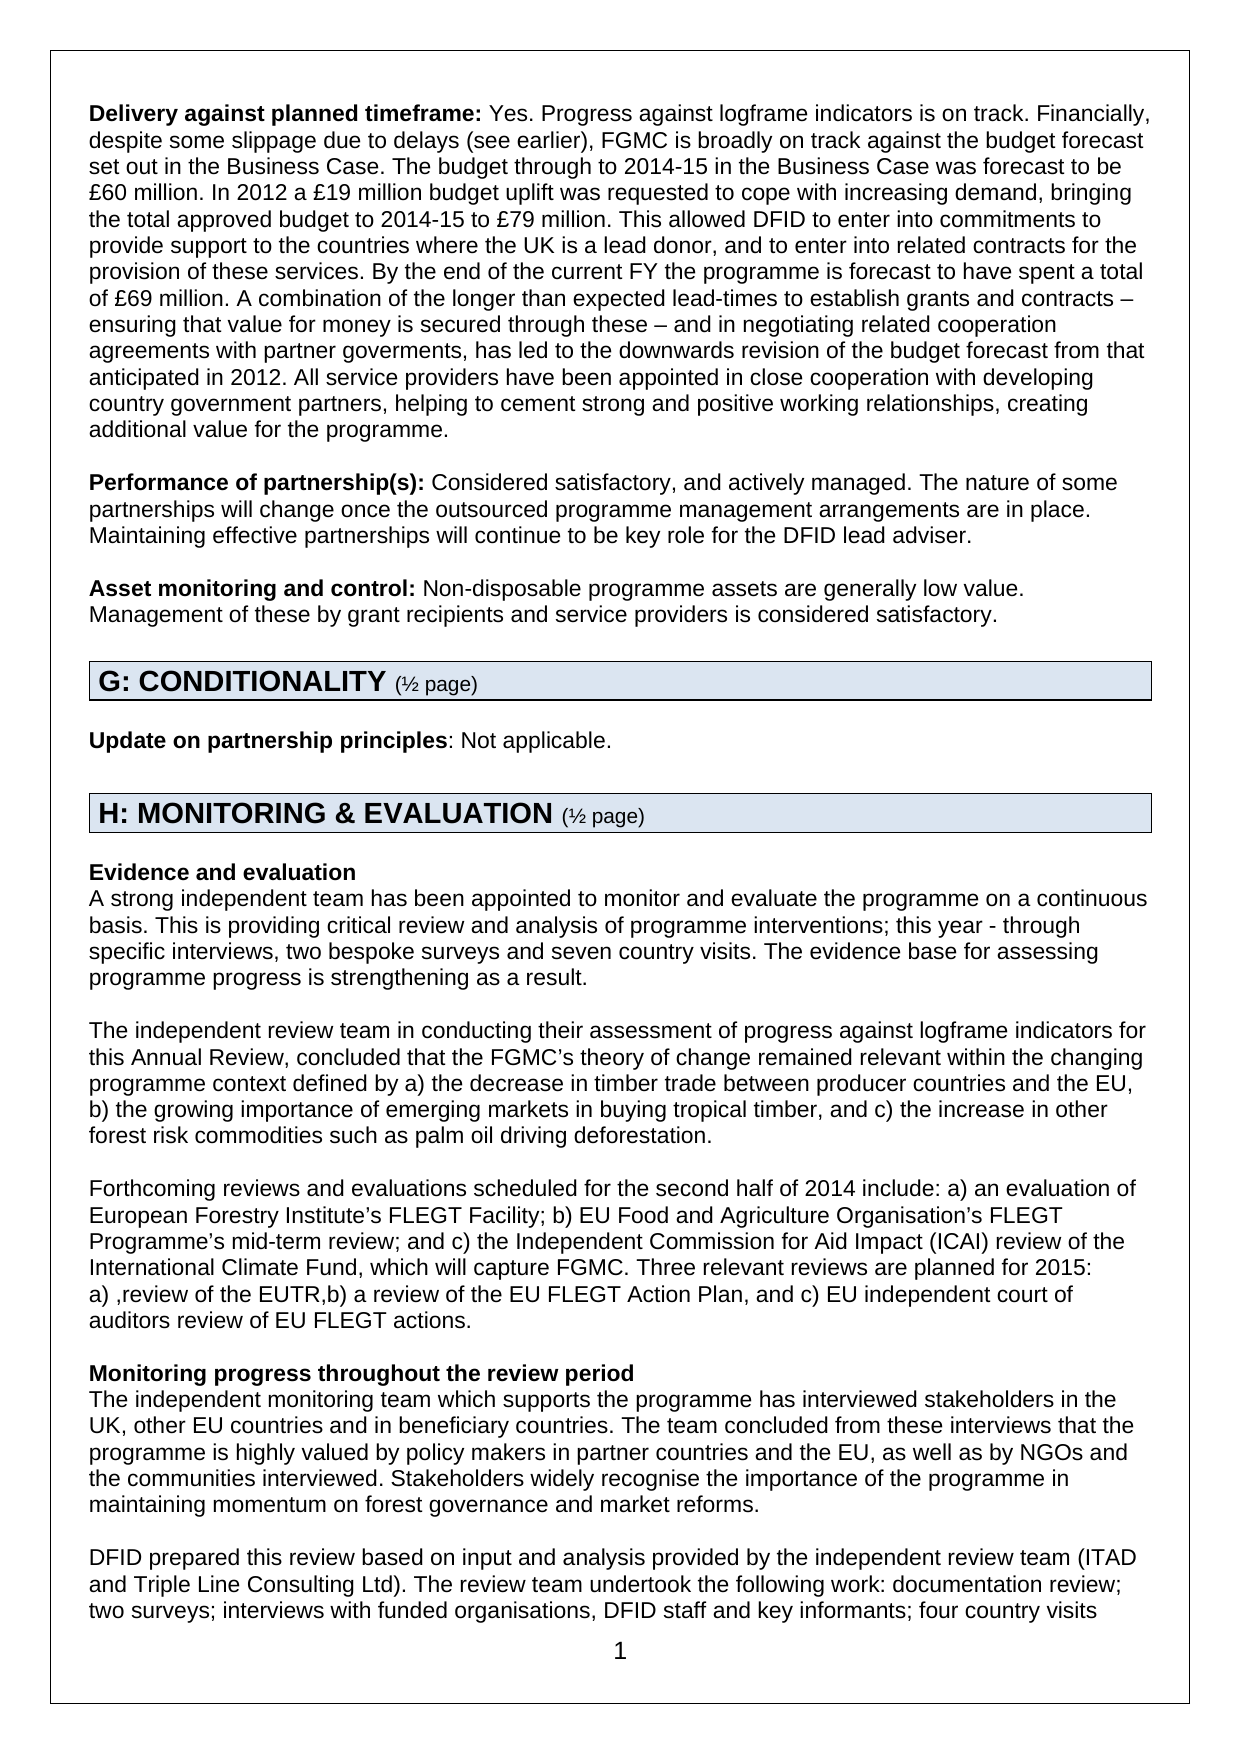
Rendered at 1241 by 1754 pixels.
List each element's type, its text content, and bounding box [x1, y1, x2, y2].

text The independent review team in conducting their assessment of progress against logframe indicators for this Annual Review, concluded that the FGMC’s theory of change remained relevant within the changing programme context defined by a) the decrease in timber trade between producer countries and the EU, b) the growing importance of emerging markets in buying tropical timber, and c) the increase in other forest risk commodities such as palm oil driving deforestation. [89, 1017, 1152, 1149]
text Evidence and evaluation [89, 859, 1152, 885]
text Asset monitoring and control: Non-disposable programme assets are generally low value. Management of these by grant recipients and service providers is considered satisfactory. [89, 574, 1152, 627]
text Delivery against planned timeframe: Yes. Progress against logframe indicators is on track. Financially, despite some slippage due to delays (see earlier), FGMC is broadly on track against the budget forecast set out in the Business Case. The budget through to 2014-15 in the Business Case was forecast to be £60 million. In 2012 a £19 million budget uplift was requested to cope with increasing demand, bringing the total approved budget to 2014-15 to £79 million. This allowed DFID to enter into commitments to provide support to the countries where the UK is a lead donor, and to enter into related contracts for the provision of these services. By the end of the current FY the programme is forecast to have spent a total of £69 million. A combination of the longer than expected lead-times to establish grants and contracts – ensuring that value for money is secured through these – and in negotiating related cooperation agreements with partner goverments, has led to the downwards revision of the budget forecast from that anticipated in 2012. All service providers have been appointed in close cooperation with developing country government partners, helping to cement strong and positive working relationships, creating additional value for the programme. [89, 100, 1152, 443]
text DFID prepared this review based on input and analysis provided by the independent review team (ITAD and Triple Line Consulting Ltd). The review team undertook the following work: documentation review; two surveys; interviews with funded organisations, DFID staff and key informants; four country visits [89, 1544, 1152, 1623]
text G: CONDITIONALITY (½ page) [90, 662, 1151, 699]
text Update on partnership principles: Not applicable. [89, 727, 1152, 753]
text H: MONITORING & EVALUATION (½ page) [90, 794, 1151, 832]
text The independent monitoring team which supports the programme has interviewed stakeholders in the UK, other EU countries and in beneficiary countries. The team concluded from these interviews that the programme is highly valued by policy makers in partner countries and the EU, as well as by NGOs and the communities interviewed. Stakeholders widely recognise the importance of the programme in maintaining momentum on forest governance and market reforms. [89, 1386, 1152, 1518]
text Monitoring progress throughout the review period [89, 1360, 1152, 1386]
text Forthcoming reviews and evaluations scheduled for the second half of 2014 include: a) an evaluation of European Forestry Institute’s FLEGT Facility; b) EU Food and Agriculture Organisation’s FLEGT Programme’s mid-term review; and c) the Independent Commission for Aid Impact (ICAI) review of the International Climate Fund, which will capture FGMC. Three relevant reviews are planned for 2015: a) ,review of the EUTR,b) a review of the EU FLEGT Action Plan, and c) EU independent court of auditors review of EU FLEGT actions. [89, 1175, 1152, 1333]
text Performance of partnership(s): Considered satisfactory, and actively managed. The nature of some partnerships will change once the outsourced programme management arrangements are in place. Maintaining effective partnerships will continue to be key role for the DFID lead adviser. [89, 469, 1152, 548]
text A strong independent team has been appointed to monitor and evaluate the programme on a continuous basis. This is providing critical review and analysis of programme interventions; this year - through specific interviews, two bespoke surveys and seven country visits. The evidence base for assessing programme progress is strengthening as a result. [89, 885, 1152, 991]
